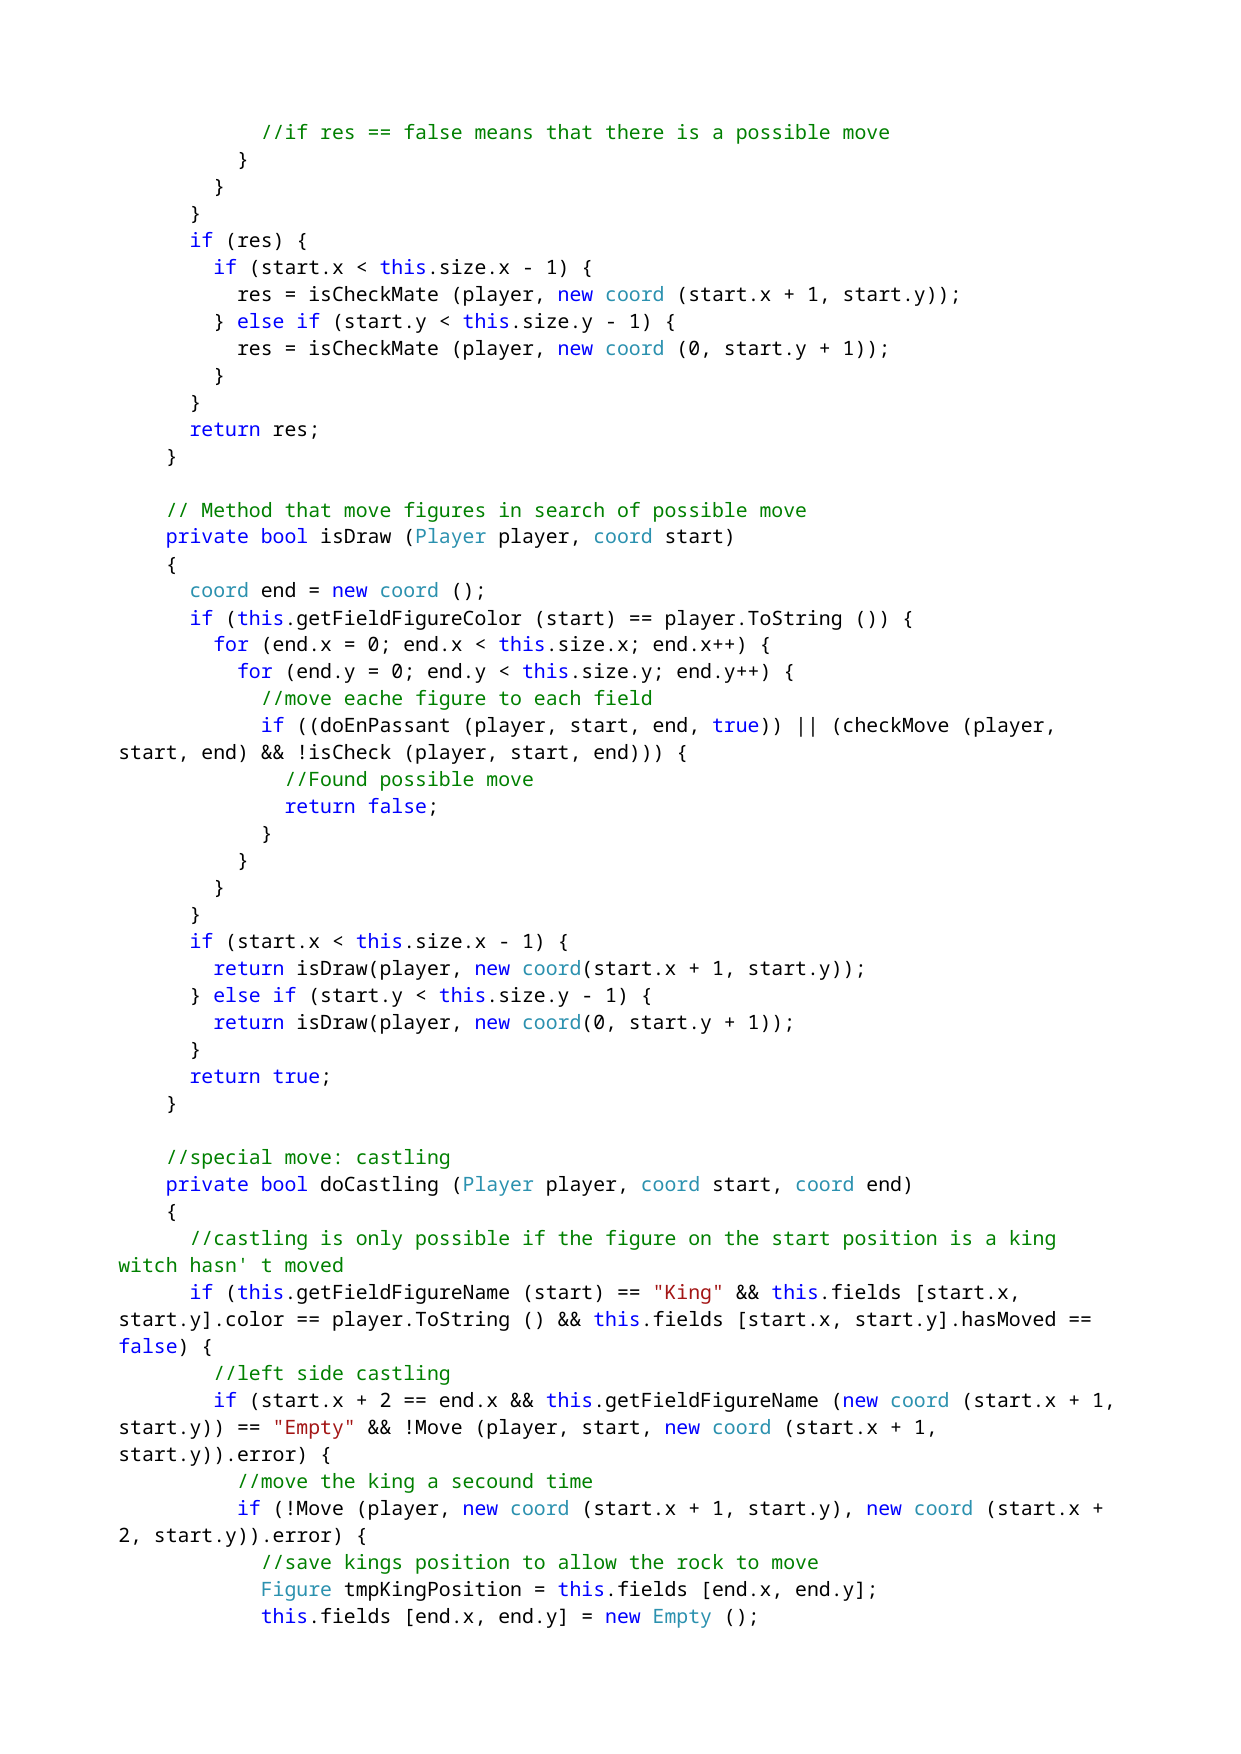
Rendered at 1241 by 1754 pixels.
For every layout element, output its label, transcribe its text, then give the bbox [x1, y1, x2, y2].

text } [118, 145, 1122, 172]
text return isDraw(player, new coord(0, start.y + 1)); [118, 1008, 1122, 1035]
text } [118, 901, 1122, 927]
text //if res == false means that there is a possible move [118, 118, 1122, 145]
text } [118, 819, 1122, 847]
text if ((doEnPassant (player, start, end, true)) || (checkMove (player, start, end) && !isCheck (player, start, end))) { [118, 712, 1122, 766]
text Figure tmpKingPosition = this.fields [end.x, end.y]; [118, 1575, 1122, 1602]
text } [118, 199, 1122, 226]
text if (!Move (player, new coord (start.x + 1, start.y), new coord (start.x + 2, start.y)).error) { [118, 1494, 1122, 1548]
text } [118, 172, 1122, 199]
text if (res) { [118, 226, 1122, 253]
text return false; [118, 793, 1122, 819]
text } [118, 873, 1122, 901]
text coord end = new coord (); [118, 577, 1122, 604]
text if (start.x + 2 == end.x && this.getFieldFigureName (new coord (start.x + 1, start.y)) == "Empty" && !Move (player, start, new coord (start.x + 1, start.y)).error) { [118, 1386, 1122, 1467]
text if (start.x < this.size.x - 1) { [118, 253, 1122, 280]
text private bool doCastling (Player player, coord start, coord end) [118, 1170, 1122, 1197]
text { [118, 550, 1122, 577]
text //move eache figure to each field [118, 685, 1122, 712]
text return res; [118, 415, 1122, 442]
text } [118, 847, 1122, 873]
text //special move: castling [118, 1143, 1122, 1170]
text { [118, 1197, 1122, 1224]
text } [118, 361, 1122, 388]
text } [118, 442, 1122, 469]
text } [118, 1089, 1122, 1116]
text //Found possible move [118, 766, 1122, 793]
text res = isCheckMate (player, new coord (start.x + 1, start.y)); [118, 280, 1122, 307]
text for (end.x = 0; end.x < this.size.x; end.x++) { [118, 631, 1122, 658]
text this.fields [end.x, end.y] = new Empty (); [118, 1602, 1122, 1629]
text return isDraw(player, new coord(start.x + 1, start.y)); [118, 954, 1122, 981]
text if (this.getFieldFigureColor (start) == player.ToString ()) { [118, 604, 1122, 631]
text for (end.y = 0; end.y < this.size.y; end.y++) { [118, 658, 1122, 685]
text if (this.getFieldFigureName (start) == "King" && this.fields [start.x, start.y].color == player.ToString () && this.fields [start.x, start.y].hasMoved == false) { [118, 1278, 1122, 1359]
text //castling is only possible if the figure on the start position is a king witch hasn' t moved [118, 1224, 1122, 1278]
text } else if (start.y < this.size.y - 1) { [118, 307, 1122, 334]
text return true; [118, 1062, 1122, 1089]
text } else if (start.y < this.size.y - 1) { [118, 981, 1122, 1008]
text if (start.x < this.size.x - 1) { [118, 927, 1122, 954]
text res = isCheckMate (player, new coord (0, start.y + 1)); [118, 334, 1122, 361]
text //left side castling [118, 1359, 1122, 1386]
text } [118, 388, 1122, 415]
text //move the king a secound time [118, 1467, 1122, 1494]
text //save kings position to allow the rock to move [118, 1548, 1122, 1575]
text private bool isDraw (Player player, coord start) [118, 523, 1122, 550]
text // Method that move figures in search of possible move [118, 496, 1122, 523]
text } [118, 1035, 1122, 1062]
